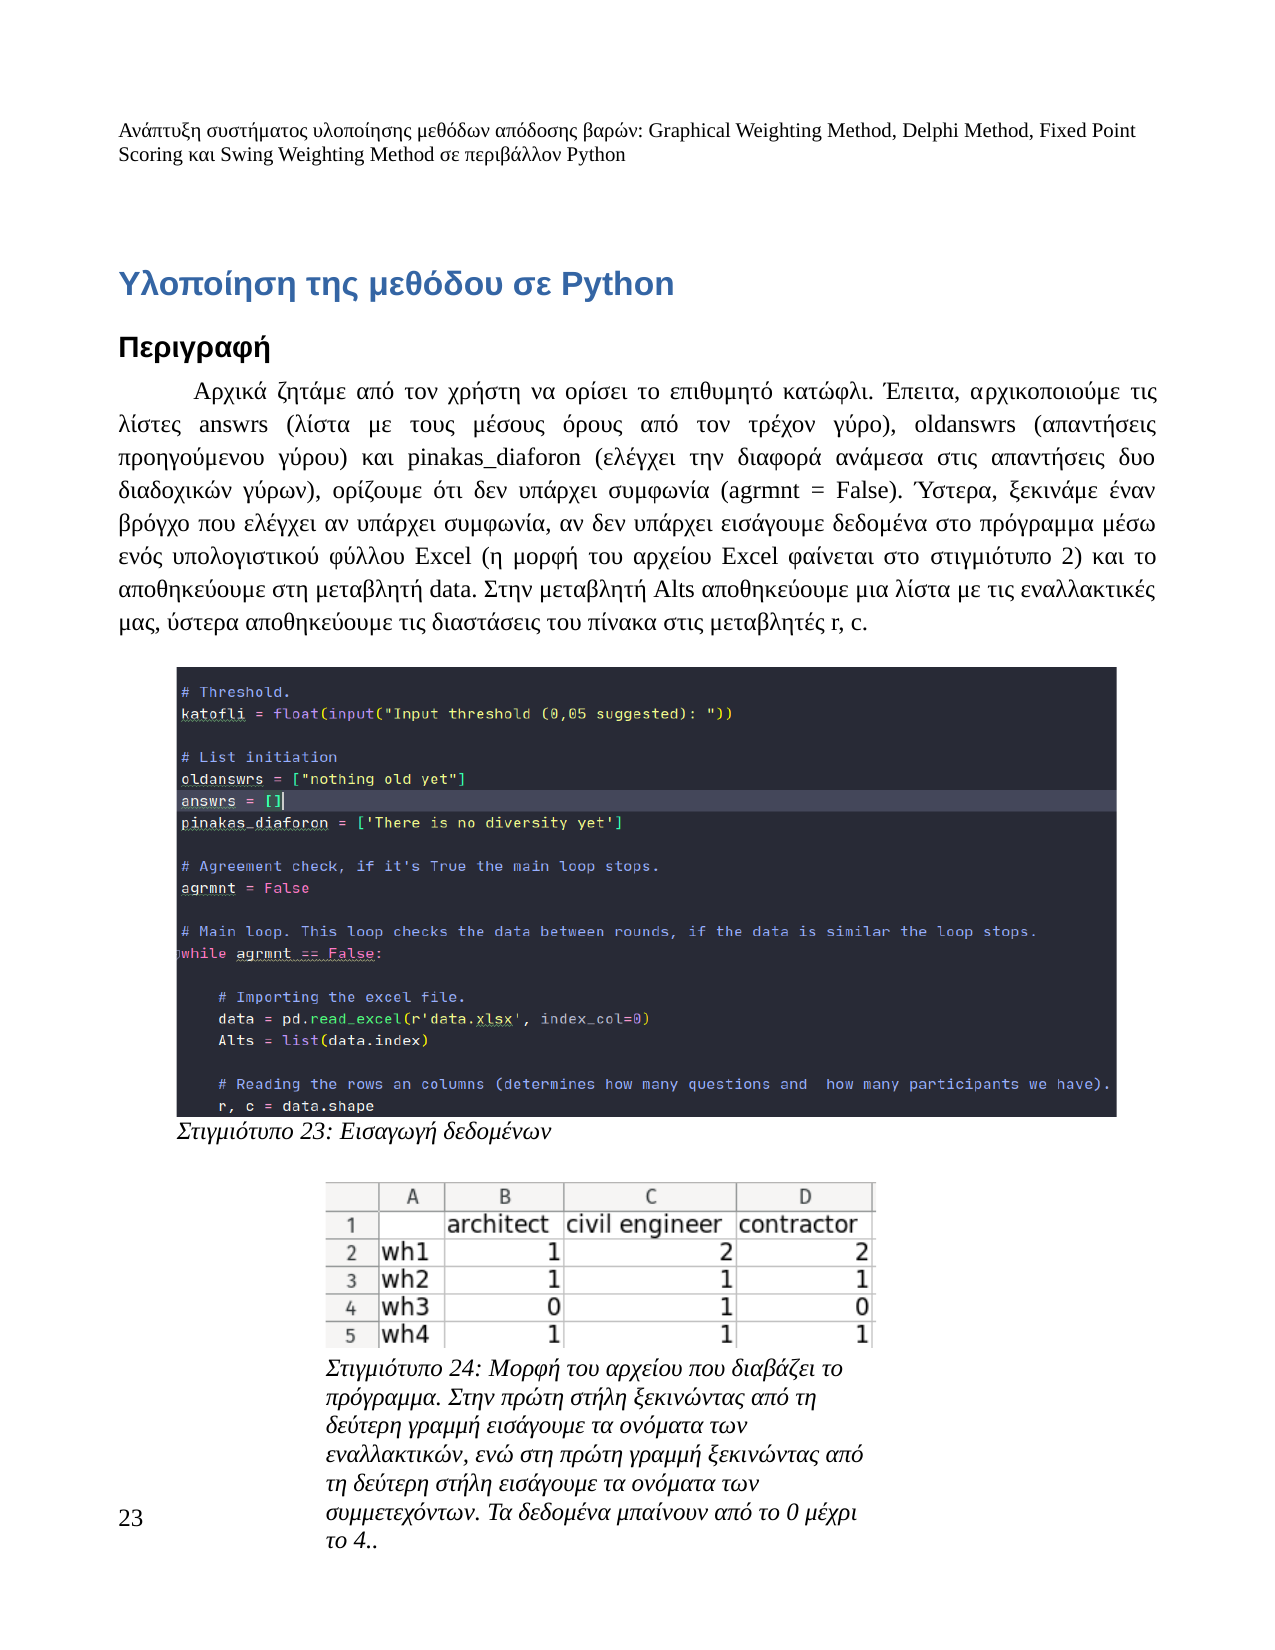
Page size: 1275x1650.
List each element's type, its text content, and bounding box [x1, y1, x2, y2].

subtitle Υλοποίηση της μεθόδου σε Python [118, 264, 1157, 303]
text Στιγμιότυπο 23: Εισαγωγή δεδομένων [177, 1117, 1117, 1145]
picture [325, 1182, 877, 1348]
picture [176, 667, 1117, 1117]
text Στιγμιότυπο 24: Μορφή του αρχείου που διαβάζει το πρόγραμμα. Στην πρώτη στήλη ξεκινώντας από τη δεύτερη γραμμή εισάγουμε τα ονόματα των εναλλακτικών, ενώ στη πρώτη γραμμή ξεκινώντας από τη δεύτερη στήλη εισάγουμε τα ονόματα των συμμετεχόντων. Τα δεδομένα μπαίνουν από το 0 μέχρι το 4.. [326, 1348, 876, 1554]
text Αρχικά ζητάμε από τον χρήστη να ορίσει το επιθυμητό κατώφλι. Έπειτα, αρχικοποιούμε τις λίστες answrs (λίστα με τους μέσους όρους από τον τρέχον γύρο), oldanswrs (απαντήσεις προηγούμενου γύρου) και pinakas_diaforon (ελέγχει την διαφορά ανάμεσα στις απαντήσεις δυο διαδοχικών γύρων), ορίζουμε ότι δεν υπάρχει συμφωνία (agrmnt = False). Ύστερα, ξεκινάμε έναν βρόγχο που ελέγχει αν υπάρχει συμφωνία, αν δεν υπάρχει εισάγουμε δεδομένα στο πρόγραμμα μέσω ενός υπολογιστικού φύλλου Excel (η μορφή του αρχείου Excel φαίνεται στο στιγμιότυπο 2) και το αποθηκεύουμε στη μεταβλητή data. Στην μεταβλητή Alts αποθηκεύουμε μια λίστα με τις εναλλακτικές μας, ύστερα αποθηκεύουμε τις διαστάσεις του πίνακα στις μεταβλητές r, c. [118, 376, 1157, 636]
subtitle Περιγραφή [118, 330, 1157, 364]
